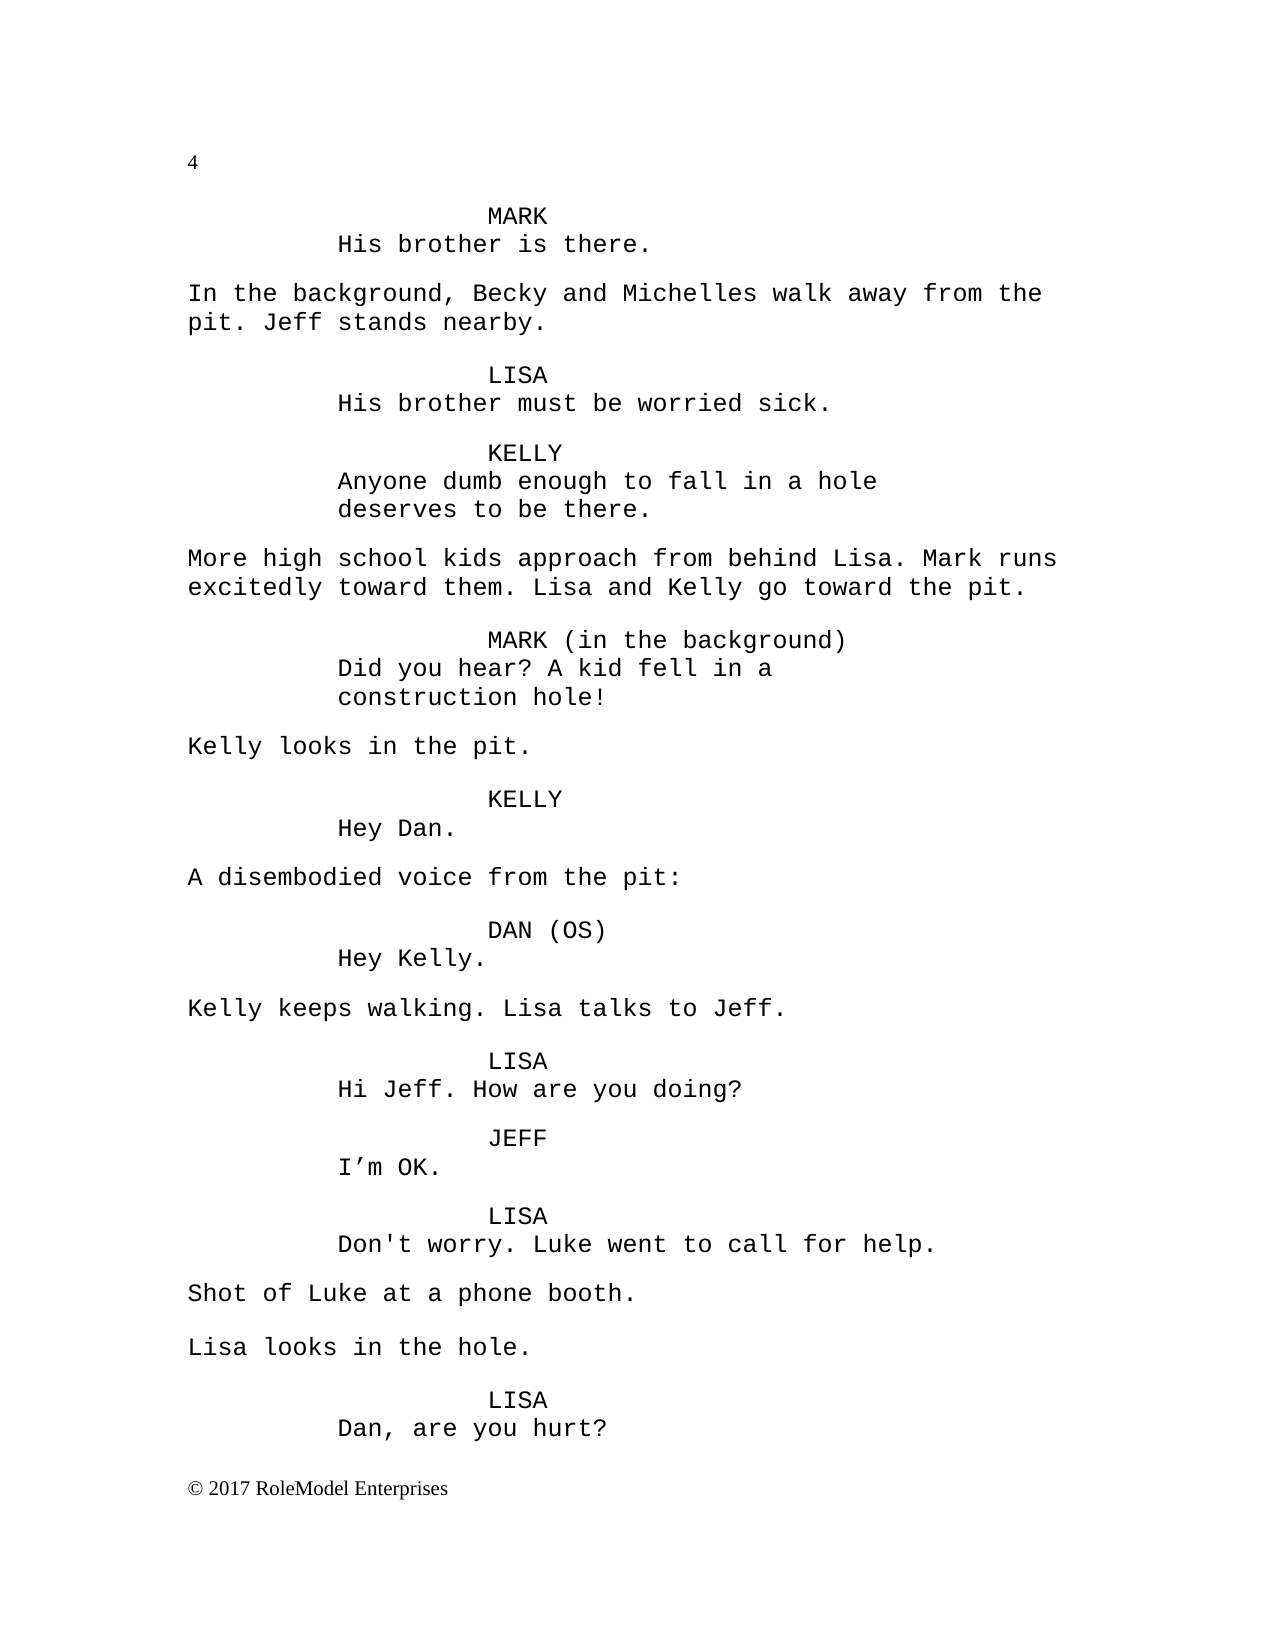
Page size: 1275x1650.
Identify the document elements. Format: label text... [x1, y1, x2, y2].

text Kelly looks in the pit. [187, 733, 1087, 762]
text LISA [187, 1388, 1087, 1416]
text LISA [187, 363, 1087, 391]
text Lisa looks in the hole. [187, 1334, 1087, 1363]
text KELLY [187, 787, 1087, 815]
text MARK [187, 203, 1087, 232]
text A disembodied voice from the pit: [187, 864, 1087, 893]
text His brother is there. [337, 232, 937, 260]
text JEFF [187, 1126, 1087, 1154]
text Kelly keeps walking. Lisa talks to Jeff. [187, 995, 1087, 1023]
text Anyone dumb enough to fall in a hole deserves to be there. [337, 468, 937, 525]
text Hey Dan. [337, 815, 937, 843]
text His brother must be worried sick. [337, 391, 937, 419]
text DAN (OS) [187, 918, 1087, 946]
text LISA [187, 1048, 1087, 1077]
text KELLY [187, 440, 1087, 468]
text Hey Kelly. [337, 946, 937, 974]
text Hi Jeff. How are you doing? [337, 1077, 937, 1105]
text Did you hear? A kid fell in a construction hole! [337, 656, 937, 713]
text LISA [187, 1203, 1087, 1232]
text I’m OK. [337, 1154, 937, 1183]
text More high school kids approach from behind Lisa. Mark runs excitedly toward them. Lisa and Kelly go toward the pit. [187, 546, 1087, 603]
text MARK (in the background) [187, 628, 1087, 656]
text In the background, Becky and Michelles walk away from the pit. Jeff stands nearby. [187, 281, 1087, 338]
text Shot of Luke at a phone booth. [187, 1281, 1087, 1309]
text Dan, are you hurt? [337, 1416, 937, 1444]
text Don't worry. Luke went to call for help. [337, 1232, 937, 1260]
